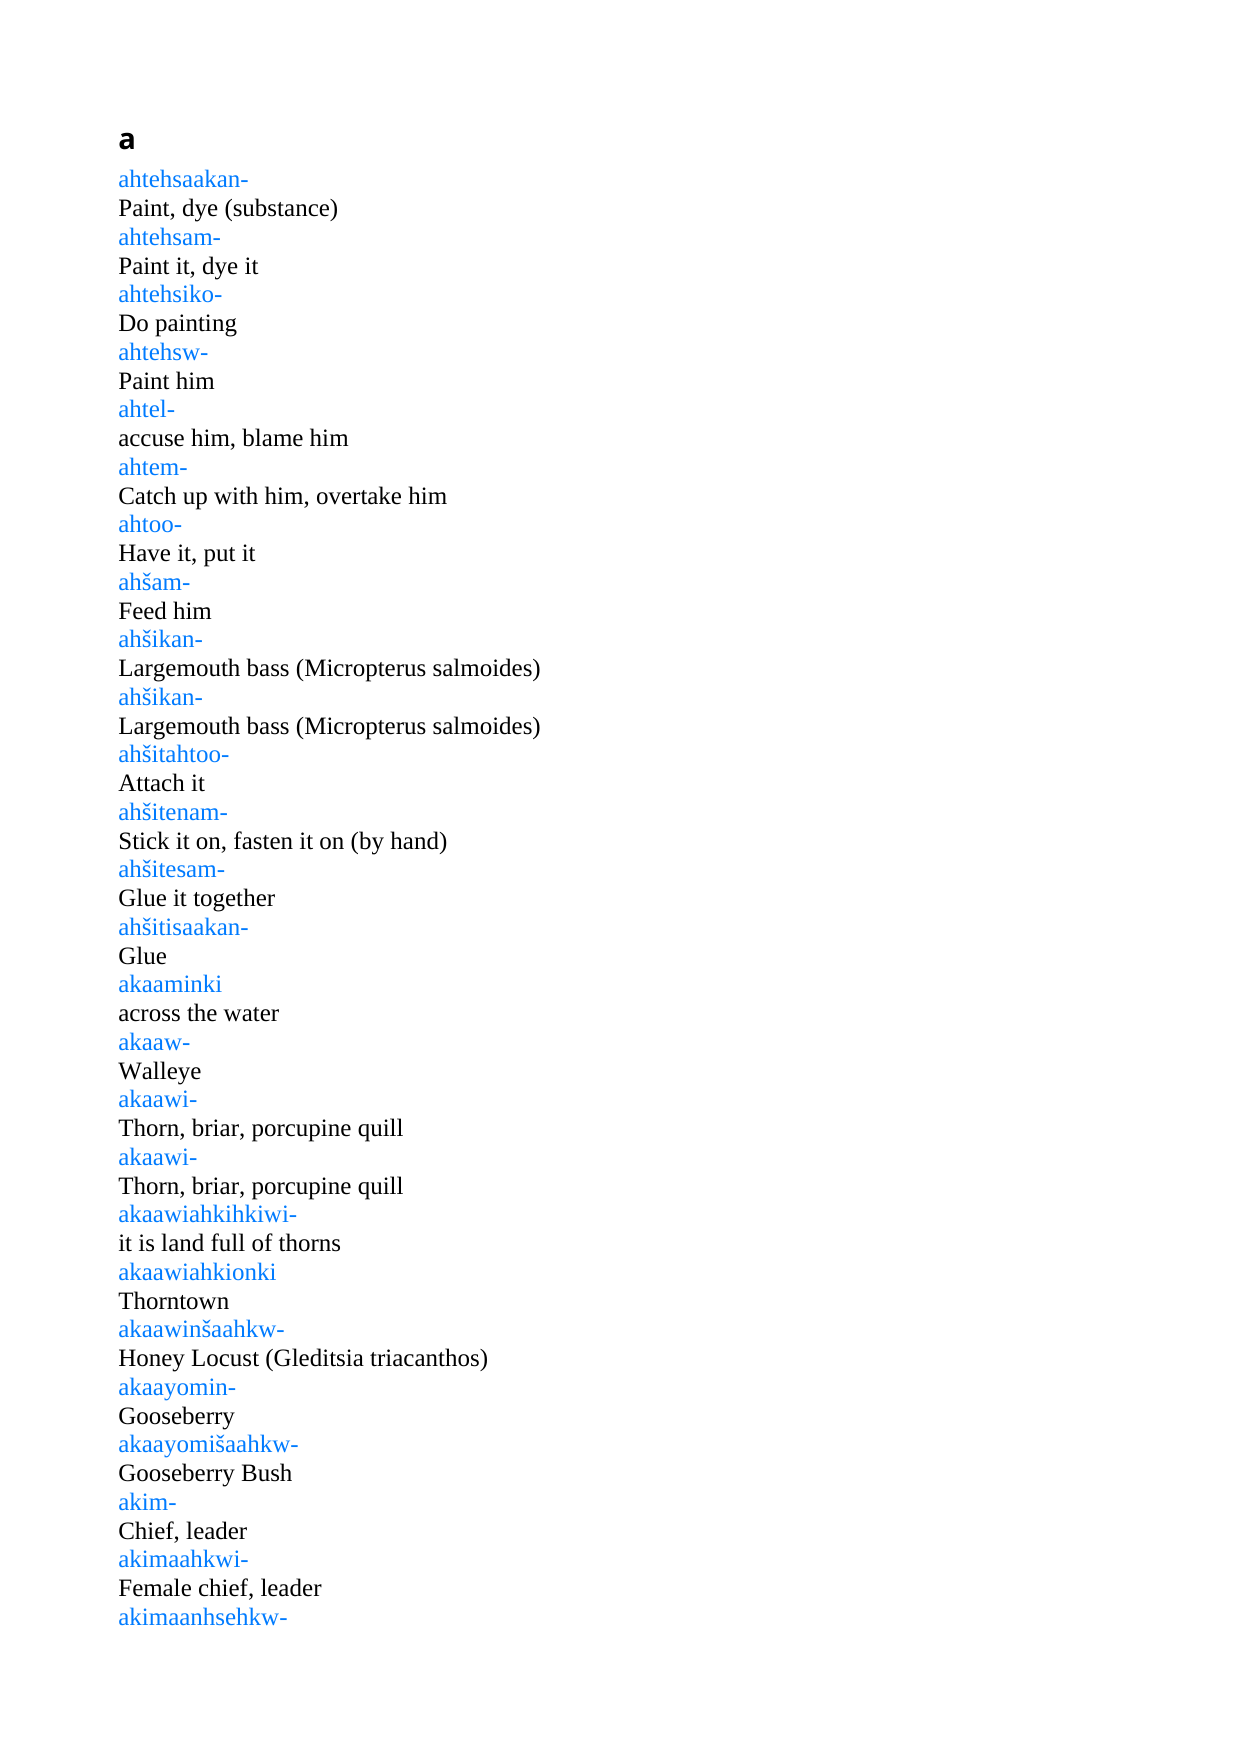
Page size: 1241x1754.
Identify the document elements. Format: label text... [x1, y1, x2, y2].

table_cell ahtehsiko- Do painting [118, 280, 834, 337]
table_cell akaawiahkihkiwi- it is land full of thorns [118, 1200, 834, 1257]
table_cell akaayomin- Gooseberry [118, 1372, 834, 1429]
table_cell ahšikan- Largemouth bass (Micropterus salmoides) [118, 625, 834, 682]
table_cell ahšitisaakan- Glue [118, 912, 834, 969]
table_header a [118, 118, 834, 164]
table_cell ahšam- Feed him [118, 567, 834, 624]
table_cell ahtoo- Have it, put it [118, 510, 834, 567]
table_cell akaawi- Thorn, briar, porcupine quill [118, 1142, 834, 1199]
table_cell ahšitahtoo- Attach it [118, 740, 834, 797]
table_cell ahtehsw- Paint him [118, 337, 834, 394]
table_cell akaaminki across the water [118, 970, 834, 1027]
table_cell ahšikan- Largemouth bass (Micropterus salmoides) [118, 682, 834, 739]
table_cell ahšitesam- Glue it together [118, 855, 834, 912]
table_cell akaaw- Walleye [118, 1027, 834, 1084]
table_cell akaawinšaahkw- Honey Locust (Gleditsia triacanthos) [118, 1315, 834, 1372]
table_cell ahtehsam- Paint it, dye it [118, 222, 834, 279]
table_cell akimaanhsehkw- [118, 1602, 834, 1631]
table_cell akaayomišaahkw- Gooseberry Bush [118, 1430, 834, 1487]
table_cell akaawi- Thorn, briar, porcupine quill [118, 1085, 834, 1142]
table_cell ahtehsaakan- Paint, dye (substance) [118, 165, 834, 222]
table_cell akim- Chief, leader [118, 1487, 834, 1544]
table_cell ahšitenam- Stick it on, fasten it on (by hand) [118, 797, 834, 854]
table_cell ahtem- Catch up with him, overtake him [118, 452, 834, 509]
table_cell akaawiahkionki Thorntown [118, 1257, 834, 1314]
table_cell ahtel- accuse him, blame him [118, 395, 834, 452]
table_cell akimaahkwi- Female chief, leader [118, 1545, 834, 1602]
